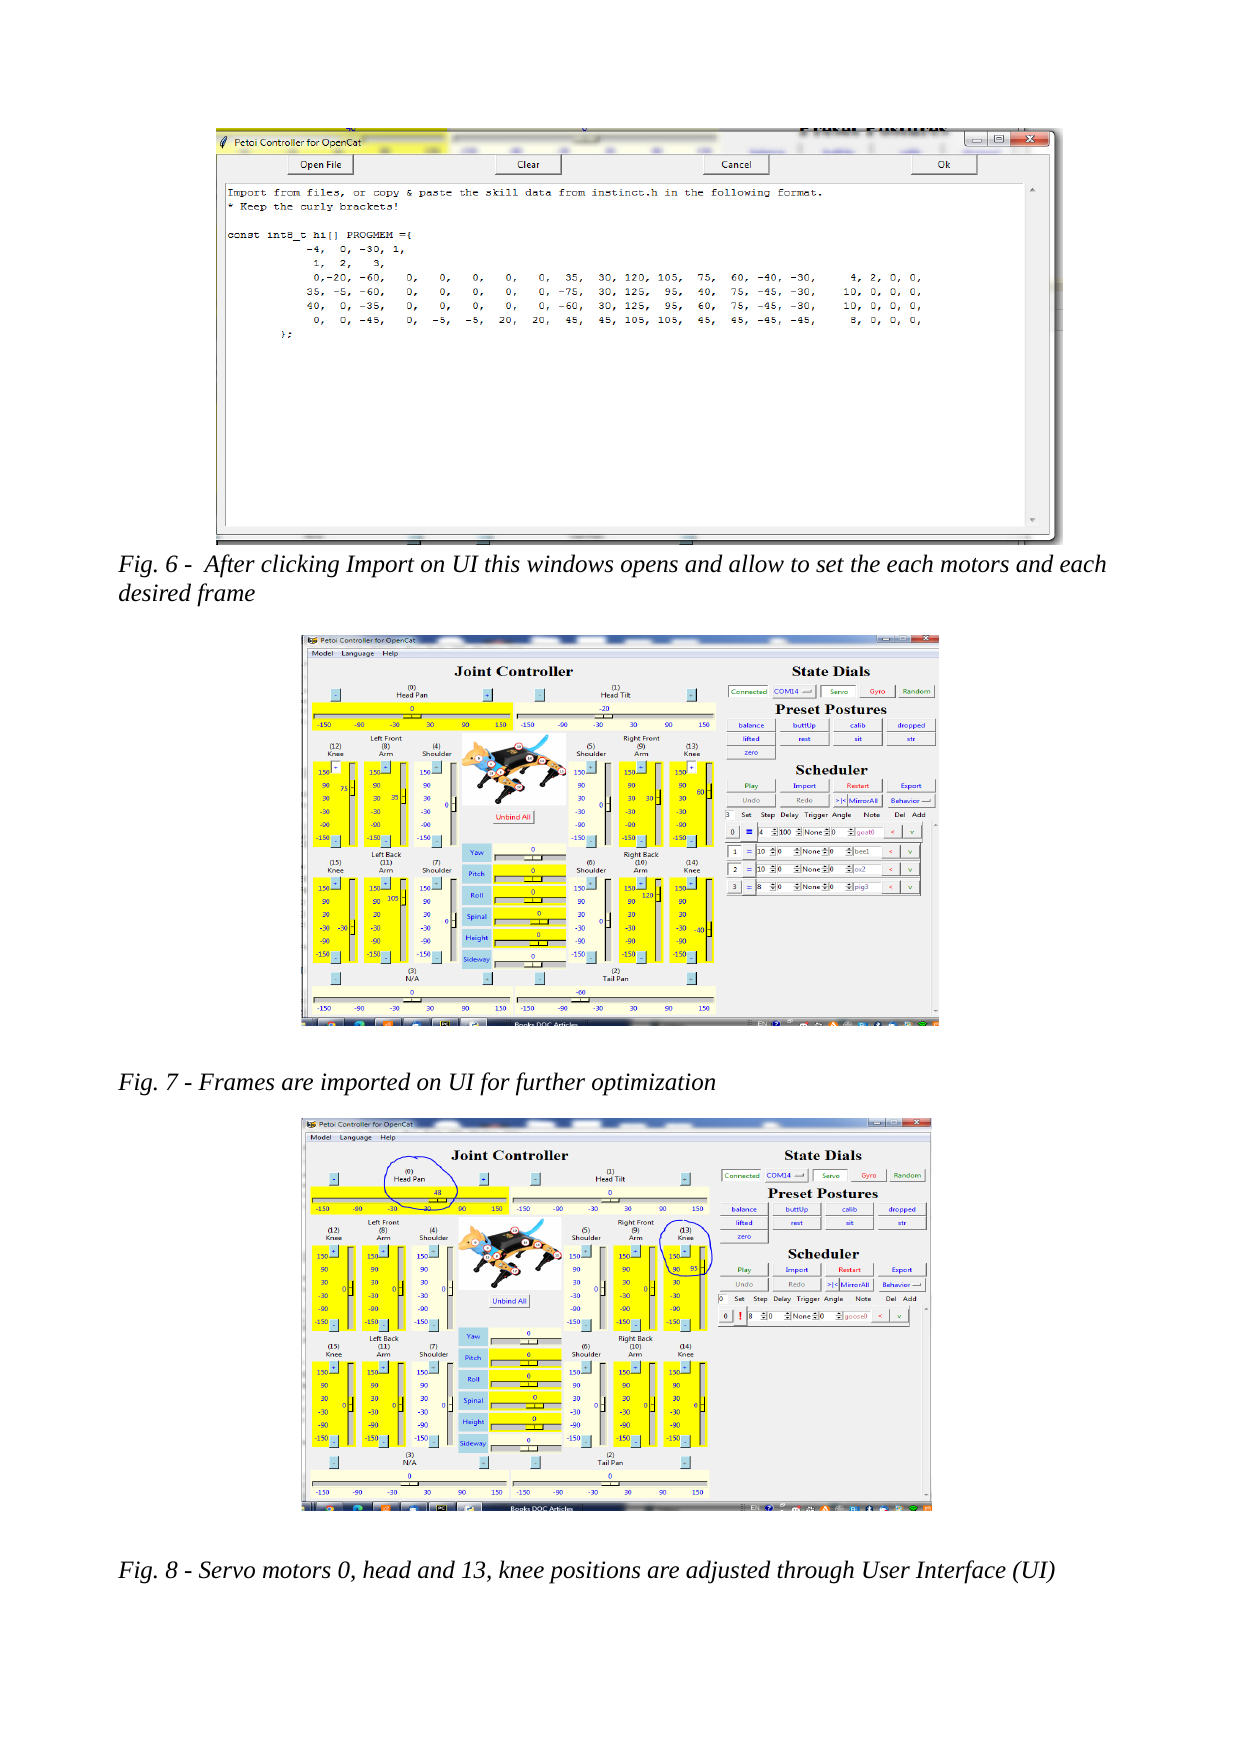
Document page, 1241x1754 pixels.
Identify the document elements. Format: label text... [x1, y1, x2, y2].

text Fig. 8 - Servo motors 0, head and 13, knee positions are adjusted through User Interface (UI) [118, 1556, 1122, 1584]
picture [301, 635, 939, 1026]
text Fig. 6 - After clicking Import on UI this windows opens and allow to set the each motors and each desired frame [118, 549, 1122, 607]
picture [216, 128, 1063, 545]
picture [301, 1118, 932, 1511]
text Fig. 7 - Frames are imported on UI for further optimization [118, 1067, 1122, 1096]
